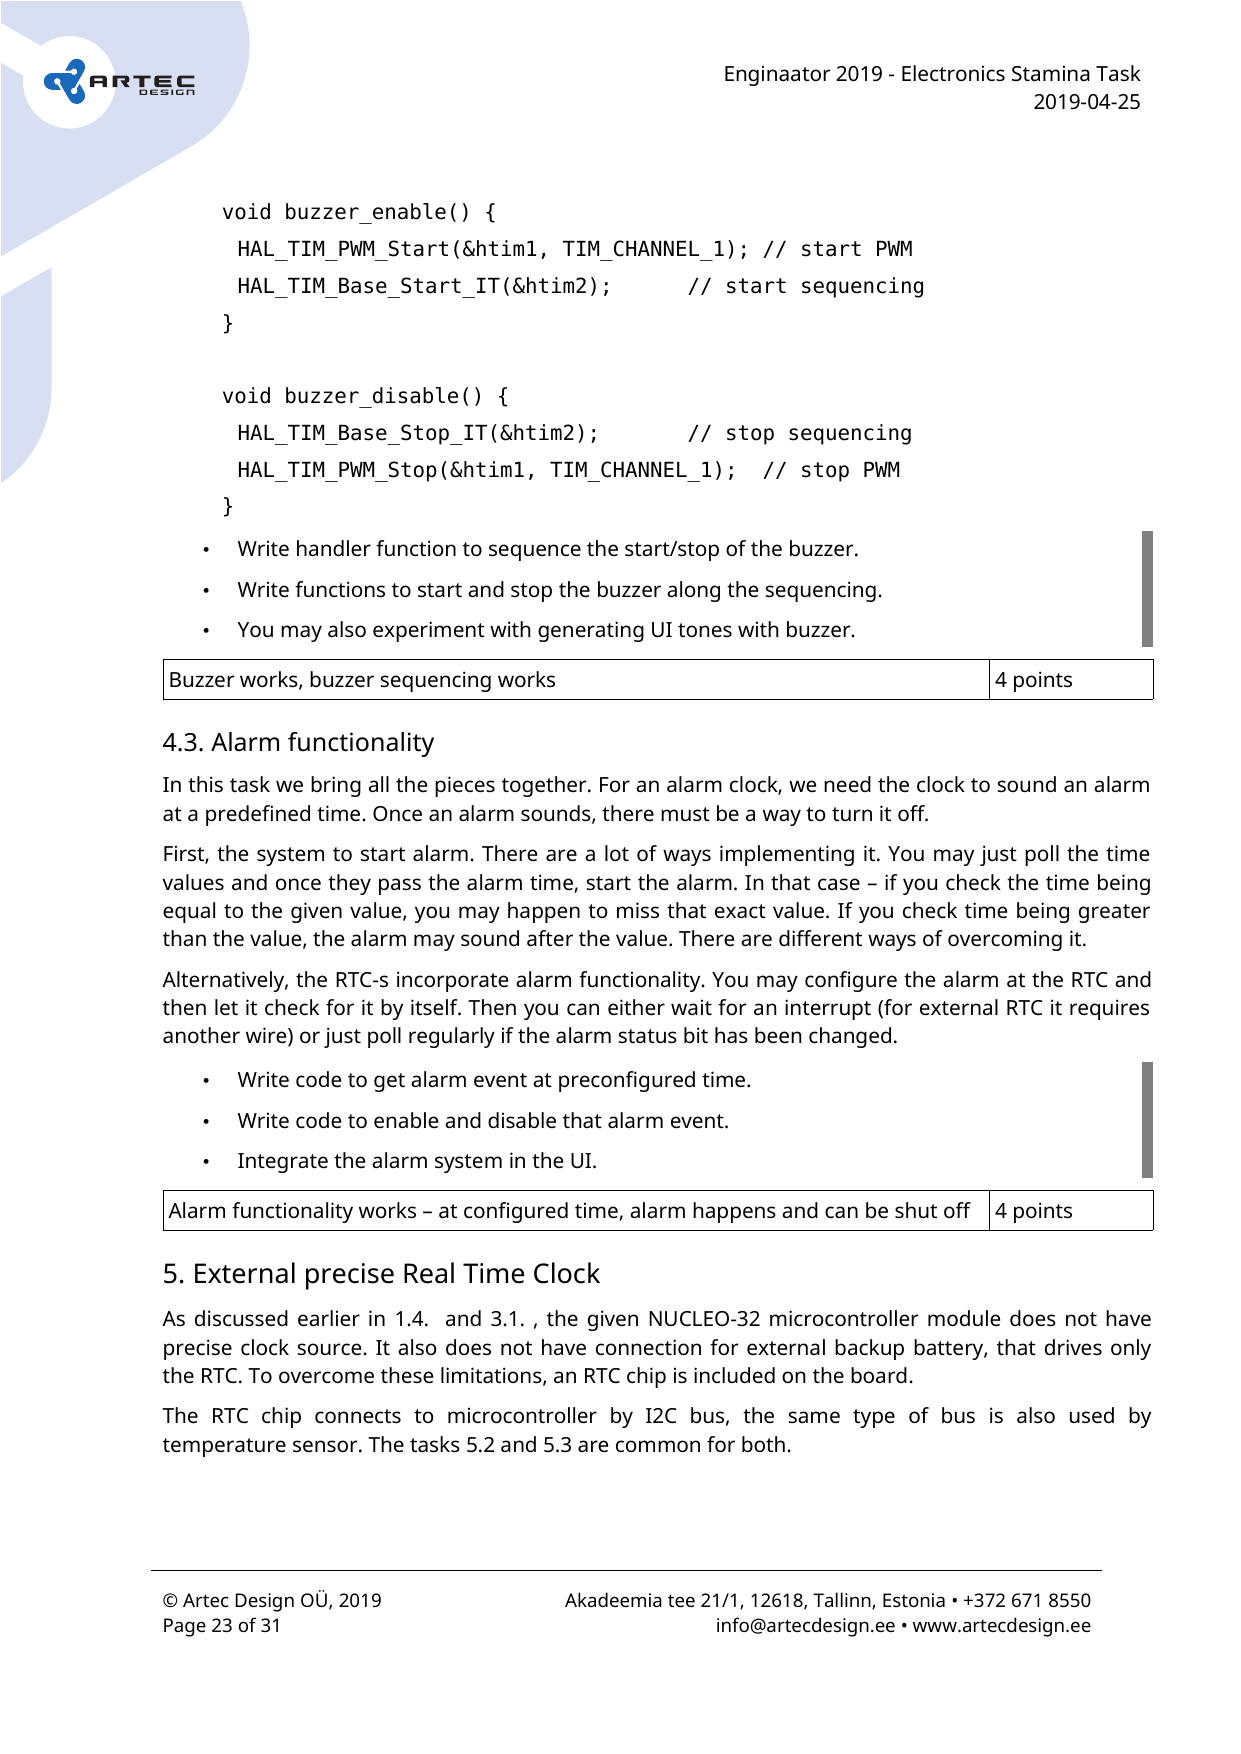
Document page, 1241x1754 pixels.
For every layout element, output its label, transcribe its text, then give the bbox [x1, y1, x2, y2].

table_header 4 points [990, 1191, 1153, 1230]
text } [222, 311, 1153, 335]
text In this task we bring all the pieces together. For an alarm clock, we need the clock to sound an alarm at a predefined time. Once an alarm sounds, there must be a way to turn it off. [162, 771, 1153, 827]
list Write code to get alarm event at preconfigured time. [200, 1062, 1142, 1093]
list Write code to enable and disable that alarm event. [200, 1103, 1142, 1134]
list Integrate the alarm system in the UI. [200, 1144, 1142, 1178]
text void buzzer_enable() { [222, 200, 1153, 224]
text The RTC chip connects to microcontroller by I2C bus, the same type of bus is also used by temperature sensor. The tasks 5.2 and 5.3 are common for both. [162, 1402, 1153, 1458]
table_header 4 points [990, 660, 1153, 699]
text HAL_TIM_Base_Start_IT(&htim2); // start sequencing [222, 274, 1153, 298]
text } [222, 494, 1153, 519]
text HAL_TIM_Base_Stop_IT(&htim2); // stop sequencing [222, 421, 1153, 445]
subtitle External precise Real Time Clock [162, 1255, 1153, 1292]
list Write functions to start and stop the buzzer along the sequencing. [200, 572, 1142, 603]
text Alternatively, the RTC-s incorporate alarm functionality. You may configure the alarm at the RTC and then let it check for it by itself. Then you can either wait for an interrupt (for external RTC it requires another wire) or just poll regularly if the alarm status bit has been changed. [162, 965, 1153, 1050]
subtitle Alarm functionality [162, 724, 1153, 758]
text void buzzer_disable() { [222, 384, 1153, 408]
text First, the system to start alarm. There are a lot of ways implementing it. You may just poll the time values and once they pass the alarm time, start the alarm. In that case – if you check the time being equal to the given value, you may happen to miss that exact value. If you check time being greater than the value, the alarm may sound after the value. There are different ways of overcoming it. [162, 839, 1153, 952]
text As discussed earlier in 1.4 and 3.1, the given NUCLEO-32 microcontroller module does not have precise clock source. It also does not have connection for external backup battery, that drives only the RTC. To overcome these limitations, an RTC chip is included on the board. [162, 1304, 1153, 1389]
text HAL_TIM_PWM_Start(&htim1, TIM_CHANNEL_1); // start PWM [222, 237, 1153, 261]
table_header Buzzer works, buzzer sequencing works [164, 660, 989, 699]
list You may also experiment with generating UI tones with buzzer. [200, 613, 1142, 647]
list Write handler function to sequence the start/stop of the buzzer. [200, 531, 1142, 562]
table_header Alarm functionality works – at configured time, alarm happens and can be shut off [164, 1191, 989, 1230]
text HAL_TIM_PWM_Stop(&htim1, TIM_CHANNEL_1); // stop PWM [222, 458, 1153, 482]
